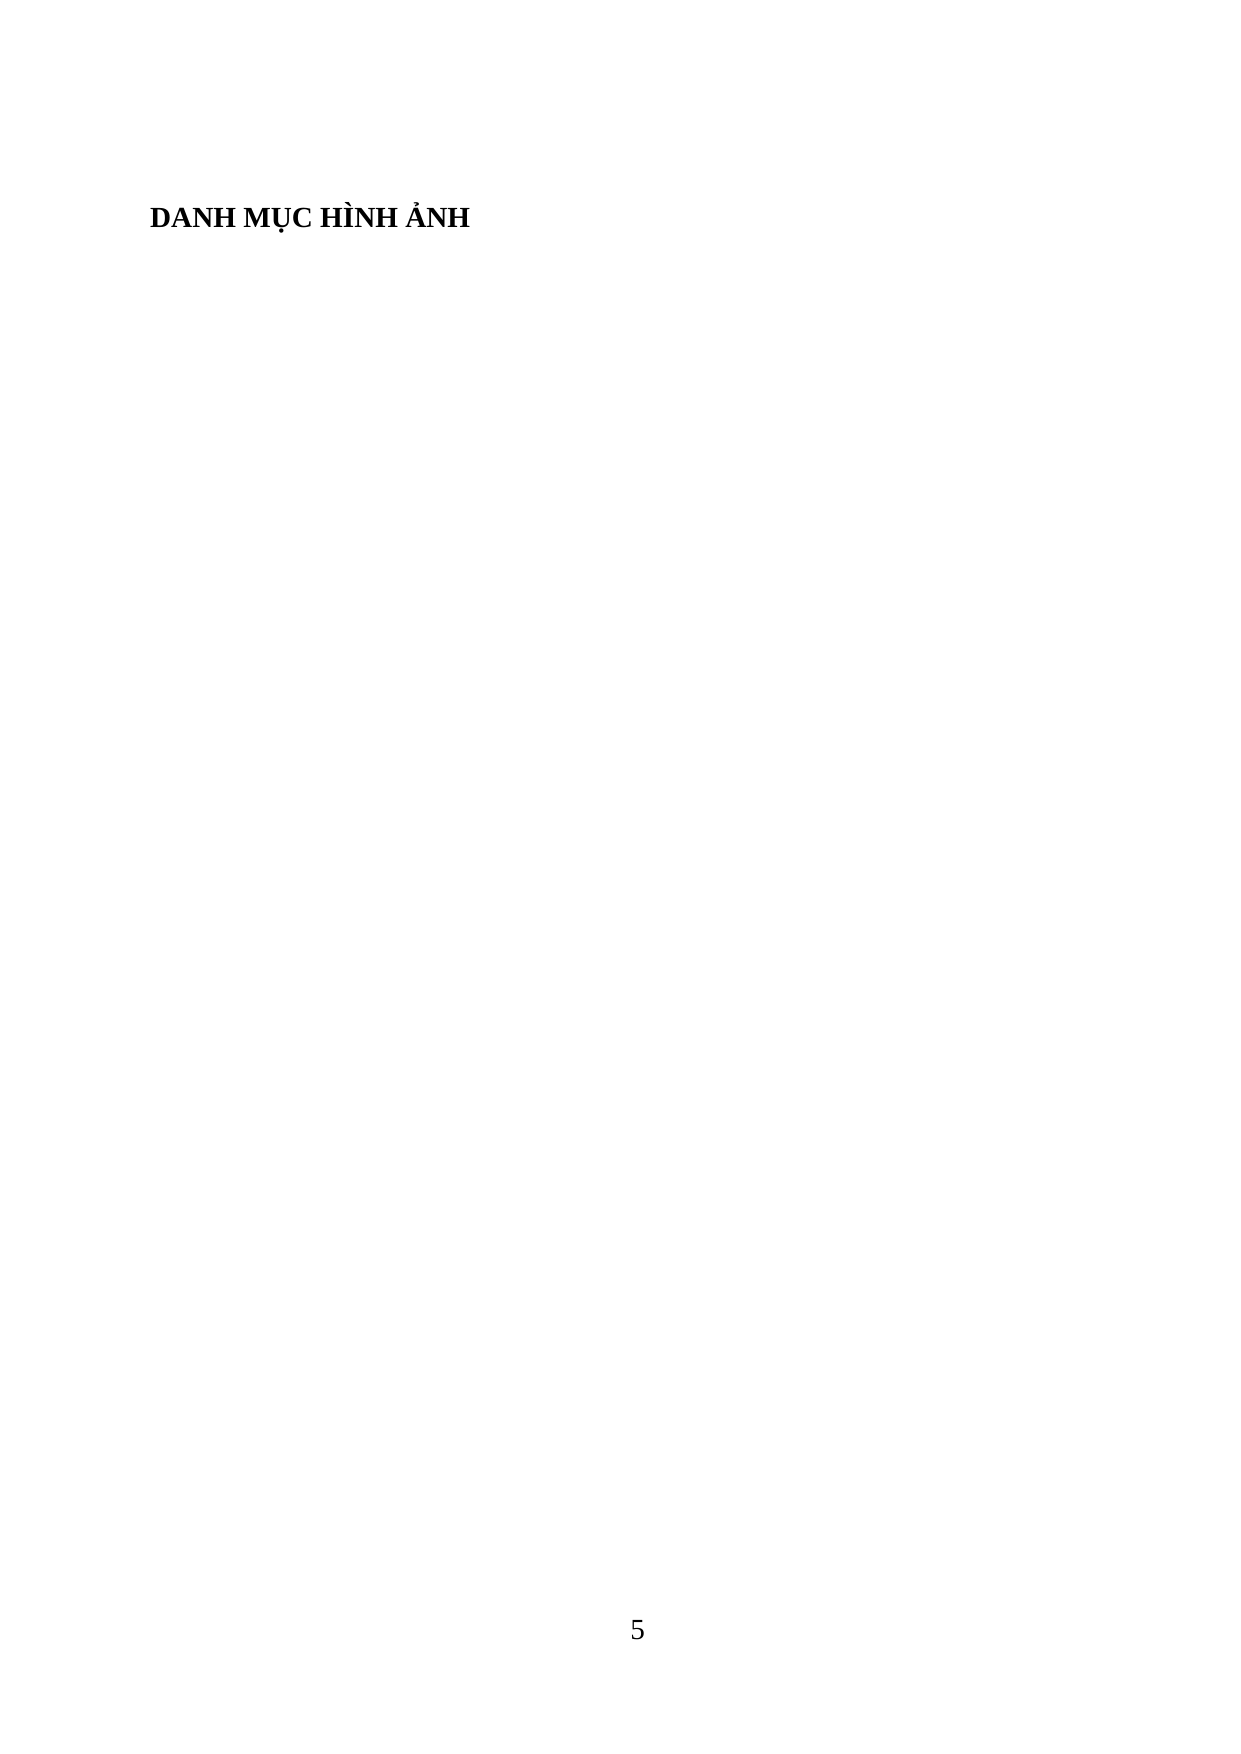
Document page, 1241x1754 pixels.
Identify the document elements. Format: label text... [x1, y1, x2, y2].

subtitle DANH MỤC HÌNH ẢNH [150, 200, 1125, 233]
